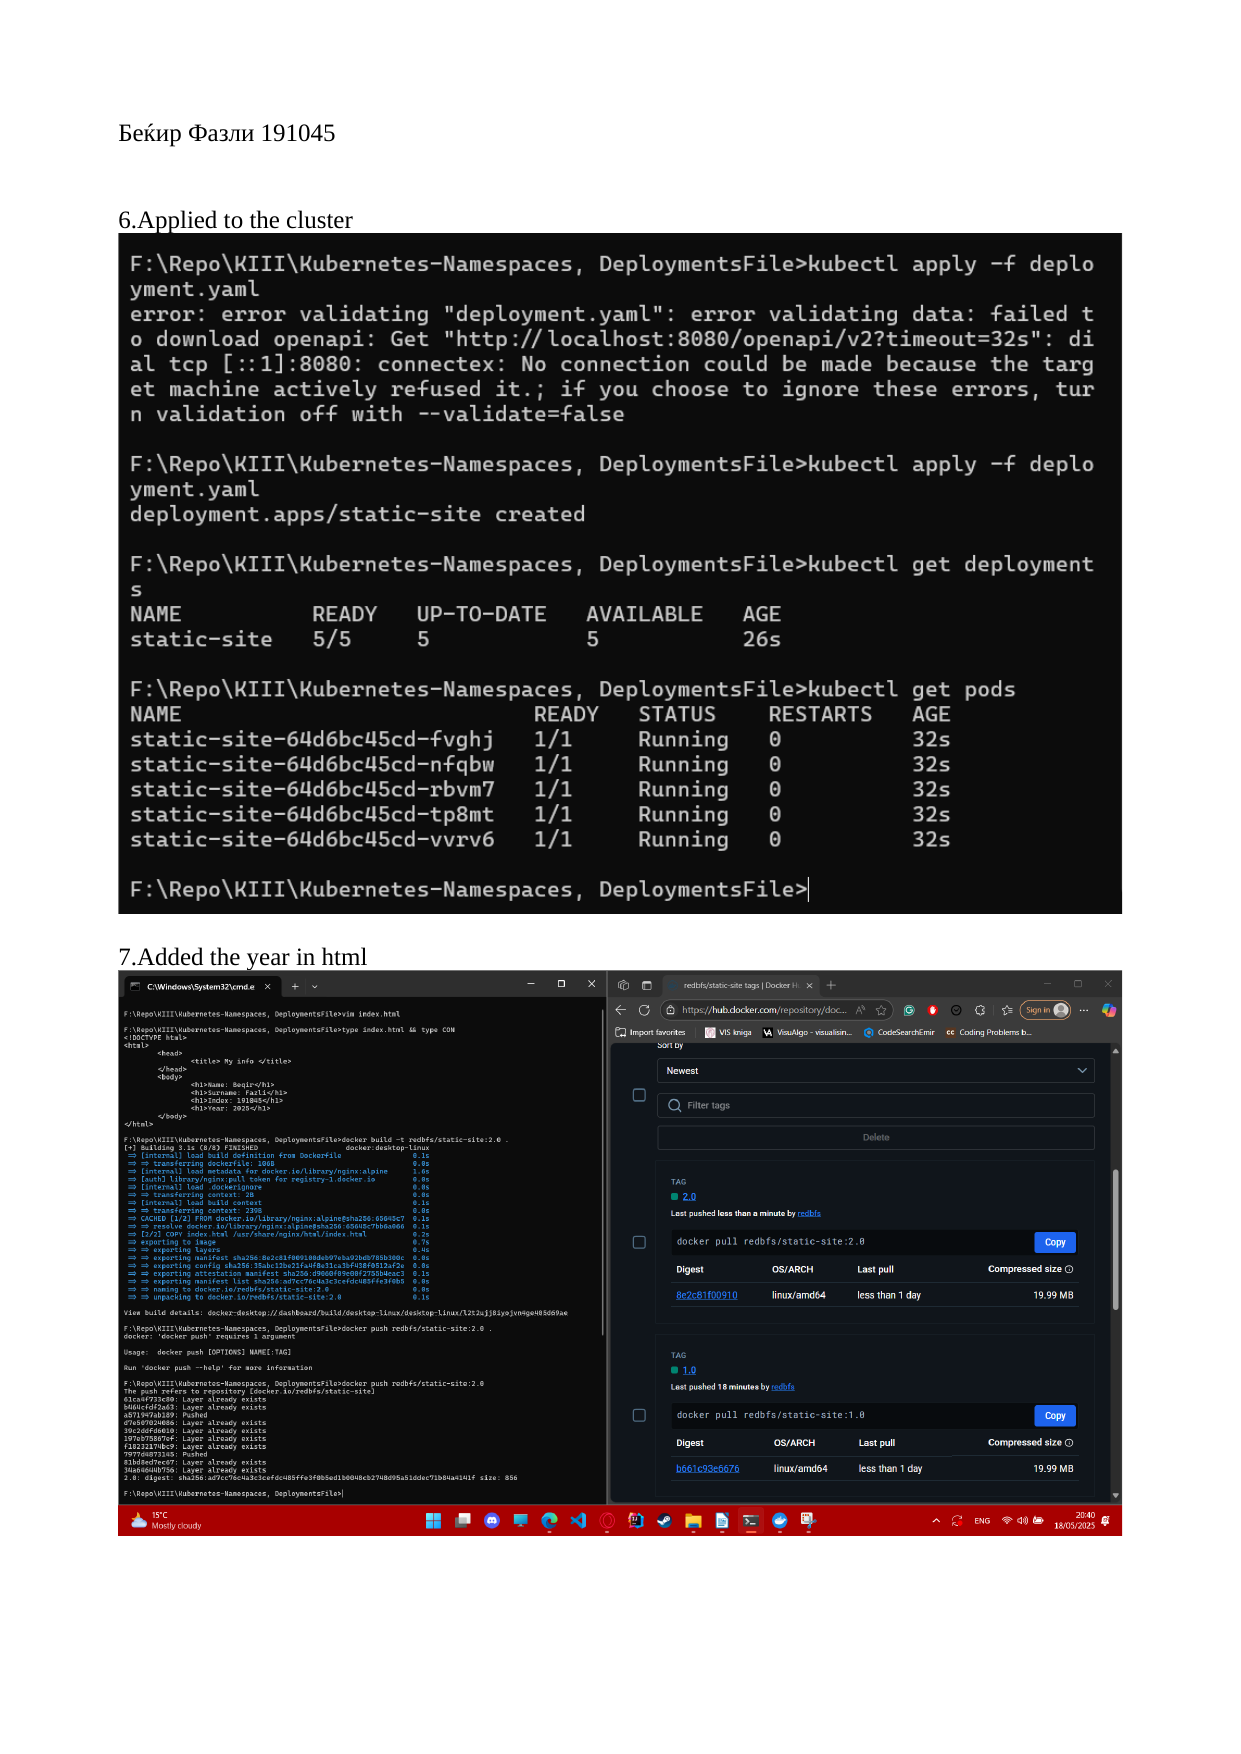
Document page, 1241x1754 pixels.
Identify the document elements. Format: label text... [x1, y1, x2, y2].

picture [118, 970, 1123, 1536]
picture [118, 233, 1123, 914]
text 6.Applied to the cluster [118, 205, 1122, 233]
text 7.Added the year in html [118, 942, 1122, 970]
